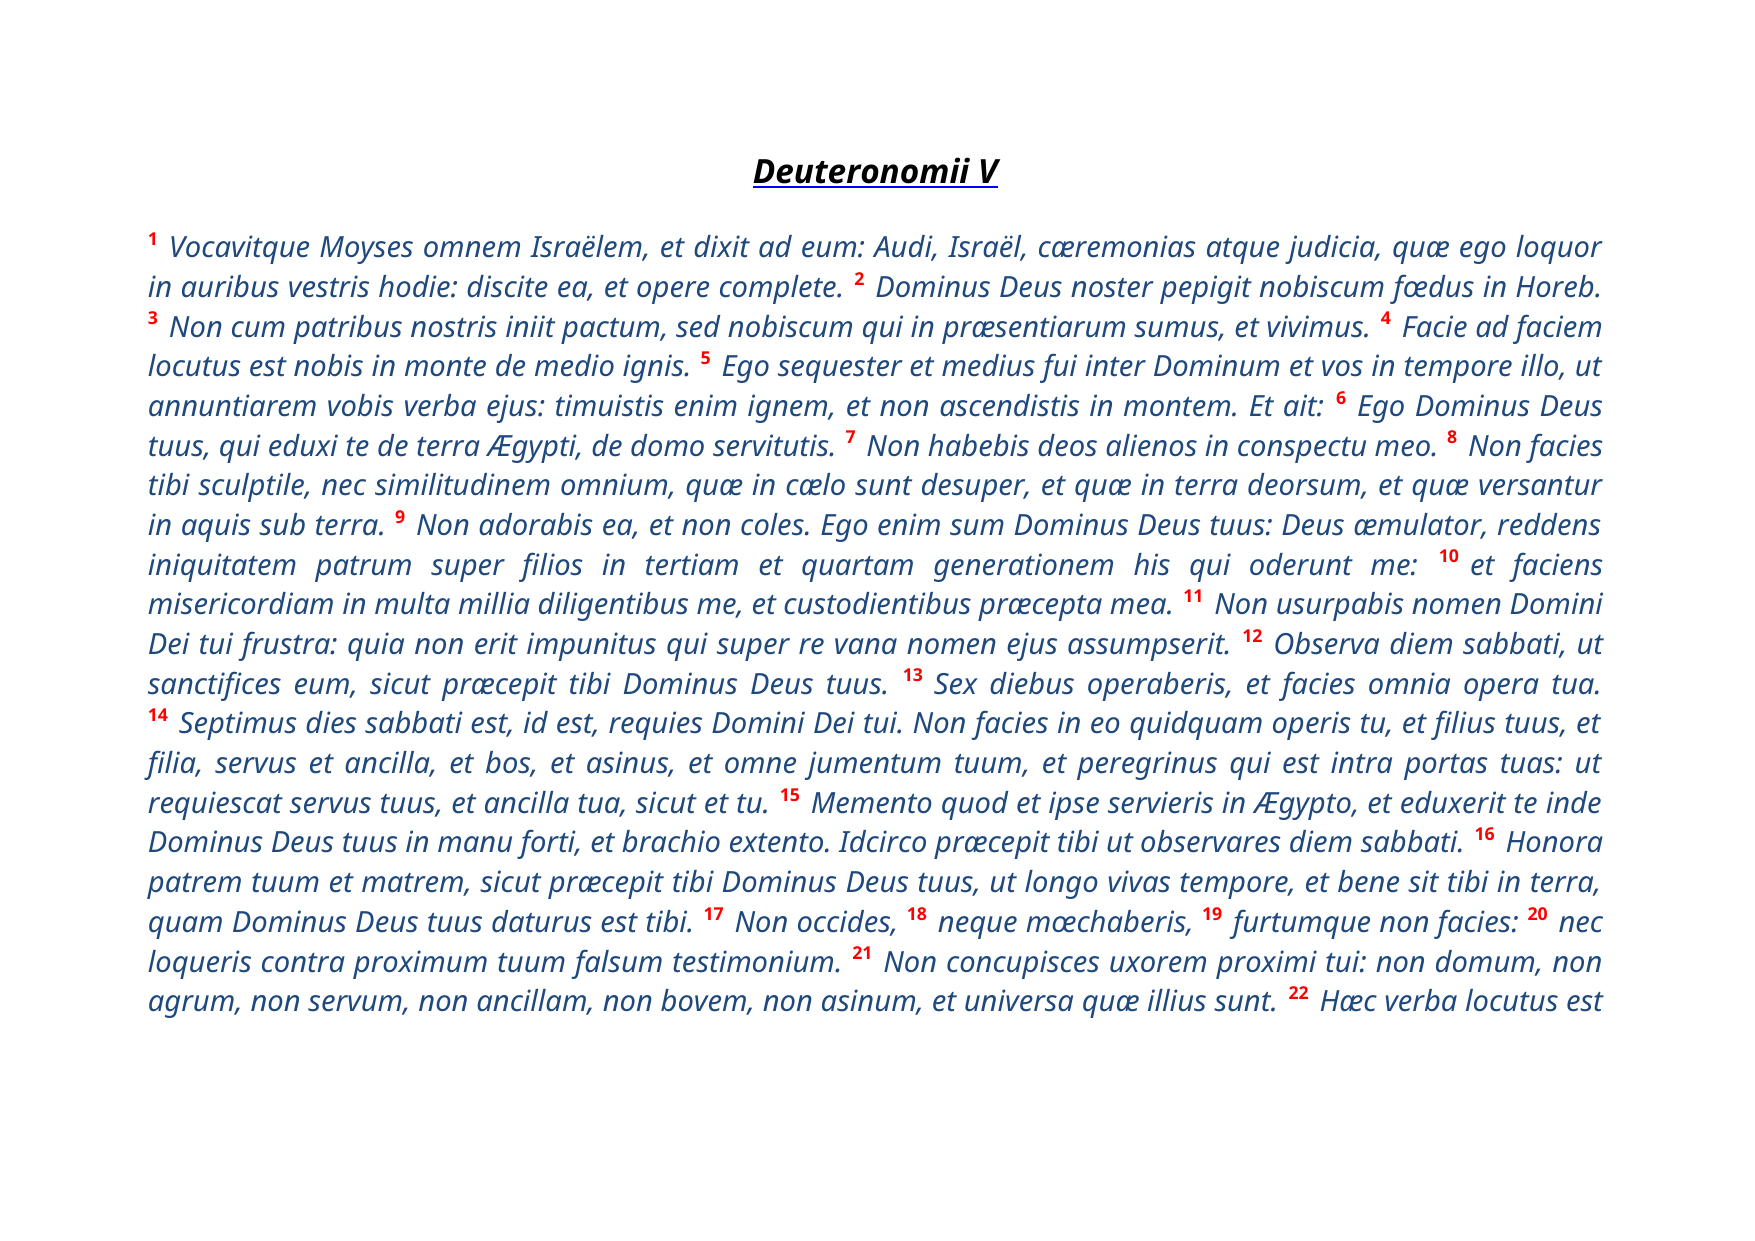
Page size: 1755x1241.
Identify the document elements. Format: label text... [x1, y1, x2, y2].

text Deuteronomii V [148, 148, 1606, 193]
text 1 Vocavitque Moyses omnem Israëlem, et dixit ad eum: Audi, Israël, cæremonias atque judicia, quæ ego loquor in auribus vestris hodie: discite ea, et opere complete. 2 Dominus Deus noster pepigit nobiscum fœdus in Horeb. 3 Non cum patribus nostris iniit pactum, sed nobiscum qui in præsentiarum sumus, et vivimus. 4 Facie ad faciem locutus est nobis in monte de medio ignis. 5 Ego sequester et medius fui inter Dominum et vos in tempore illo, ut annuntiarem vobis verba ejus: timuistis enim ignem, et non ascendistis in montem. Et ait: 6 Ego Dominus Deus tuus, qui eduxi te de terra Ægypti, de domo servitutis. 7 Non habebis deos alienos in conspectu meo. 8 Non facies tibi sculptile, nec similitudinem omnium, quæ in cælo sunt desuper, et quæ in terra deorsum, et quæ versantur in aquis sub terra. 9 Non adorabis ea, et non coles. Ego enim sum Dominus Deus tuus: Deus æmulator, reddens iniquitatem patrum super filios in tertiam et quartam generationem his qui oderunt me: 10 et faciens misericordiam in multa millia diligentibus me, et custodientibus præcepta mea. 11 Non usurpabis nomen Domini Dei tui frustra: quia non erit impunitus qui super re vana nomen ejus assumpserit. 12 Observa diem sabbati, ut sanctifices eum, sicut præcepit tibi Dominus Deus tuus. 13 Sex diebus operaberis, et facies omnia opera tua. 14 Septimus dies sabbati est, id est, requies Domini Dei tui. Non facies in eo quidquam operis tu, et filius tuus, et filia, servus et ancilla, et bos, et asinus, et omne jumentum tuum, et peregrinus qui est intra portas tuas: ut requiescat servus tuus, et ancilla tua, sicut et tu. 15 Memento quod et ipse servieris in Ægypto, et eduxerit te inde Dominus Deus tuus in manu forti, et brachio extento. Idcirco præcepit tibi ut observares diem sabbati. 16 Honora patrem tuum et matrem, sicut præcepit tibi Dominus Deus tuus, ut longo vivas tempore, et bene sit tibi in terra, quam Dominus Deus tuus daturus est tibi. 17 Non occides, 18 neque mœchaberis, 19 furtumque non facies: 20 nec loqueris contra proximum tuum falsum testimonium. 21 Non concupisces uxorem proximi tui: non domum, non agrum, non servum, non ancillam, non bovem, non asinum, et universa quæ illius sunt. 22 Hæc verba locutus est [148, 226, 1606, 1020]
